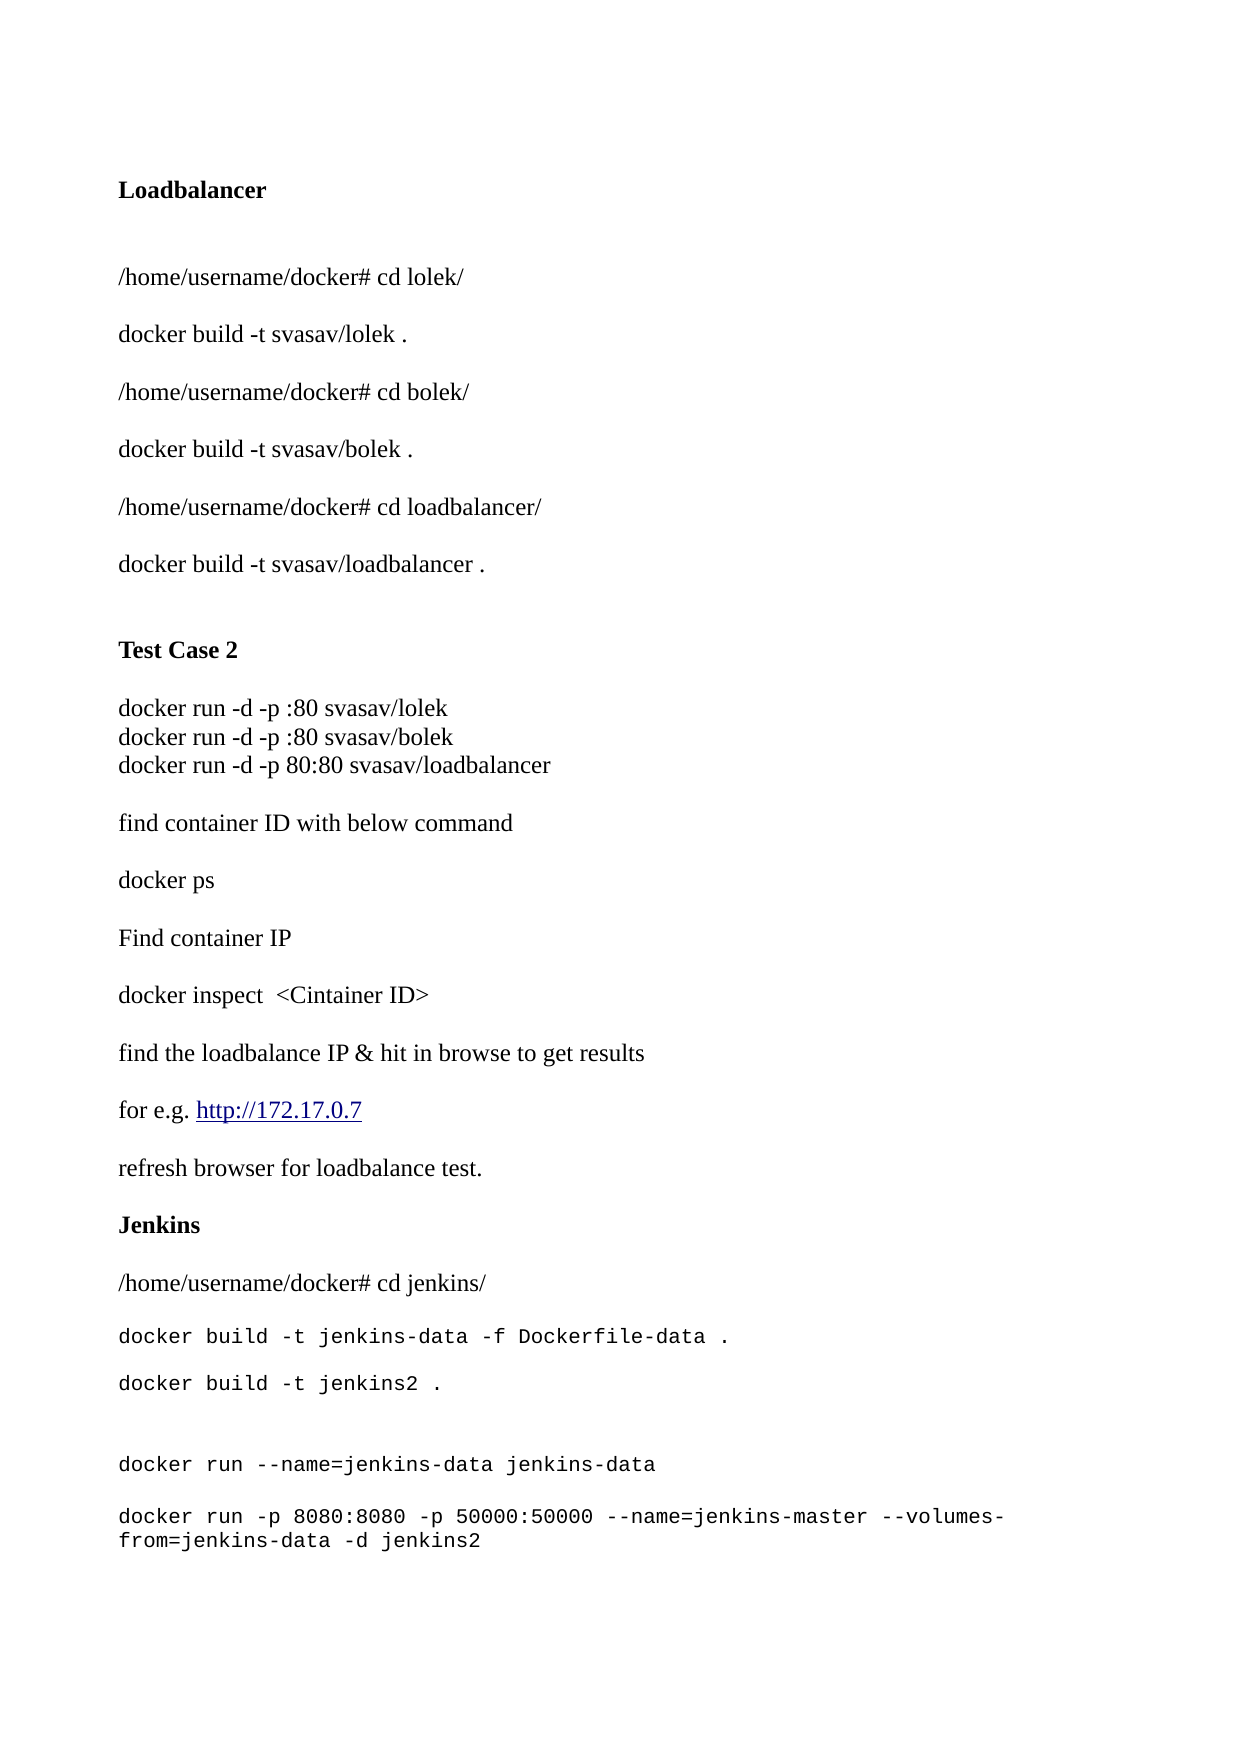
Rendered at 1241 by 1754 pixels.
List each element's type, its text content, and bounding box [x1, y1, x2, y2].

text docker build -t jenkins2 . [118, 1373, 1122, 1397]
text find the loadbalance IP & hit in browse to get results [118, 1038, 1122, 1067]
text refresh browser for loadbalance test. [118, 1153, 1122, 1182]
text Loadbalancer [118, 176, 1122, 204]
text /home/username/docker# cd loadbalancer/ [118, 492, 1122, 521]
text Test Case 2 [118, 636, 1122, 664]
text docker run --name=jenkins-data jenkins-data [118, 1454, 1122, 1478]
text docker inspect <Cintainer ID> [118, 981, 1122, 1009]
text docker build -t svasav/lolek . [118, 319, 1122, 348]
text Find container IP [118, 923, 1122, 952]
text docker ps [118, 866, 1122, 894]
text docker build -t svasav/loadbalancer . [118, 549, 1122, 578]
text /home/username/docker# cd lolek/ [118, 262, 1122, 291]
text docker run -d -p :80 svasav/lolek [118, 693, 1122, 722]
text docker run -d -p :80 svasav/bolek [118, 722, 1122, 751]
text docker build -t jenkins-data -f Dockerfile-data . [118, 1326, 1122, 1349]
text /home/username/docker# cd jenkins/ [118, 1268, 1122, 1297]
text find container ID with below command [118, 808, 1122, 837]
text docker run -d -p 80:80 svasav/loadbalancer [118, 751, 1122, 779]
text Jenkins [118, 1211, 1122, 1239]
text docker run -p 8080:8080 -p 50000:50000 --name=jenkins-master --volumes-from=jenkins-data -d jenkins2 [118, 1506, 1122, 1554]
text /home/username/docker# cd bolek/ [118, 377, 1122, 406]
text docker build -t svasav/bolek . [118, 434, 1122, 463]
text for e.g. http://172.17.0.7 [118, 1096, 1122, 1124]
